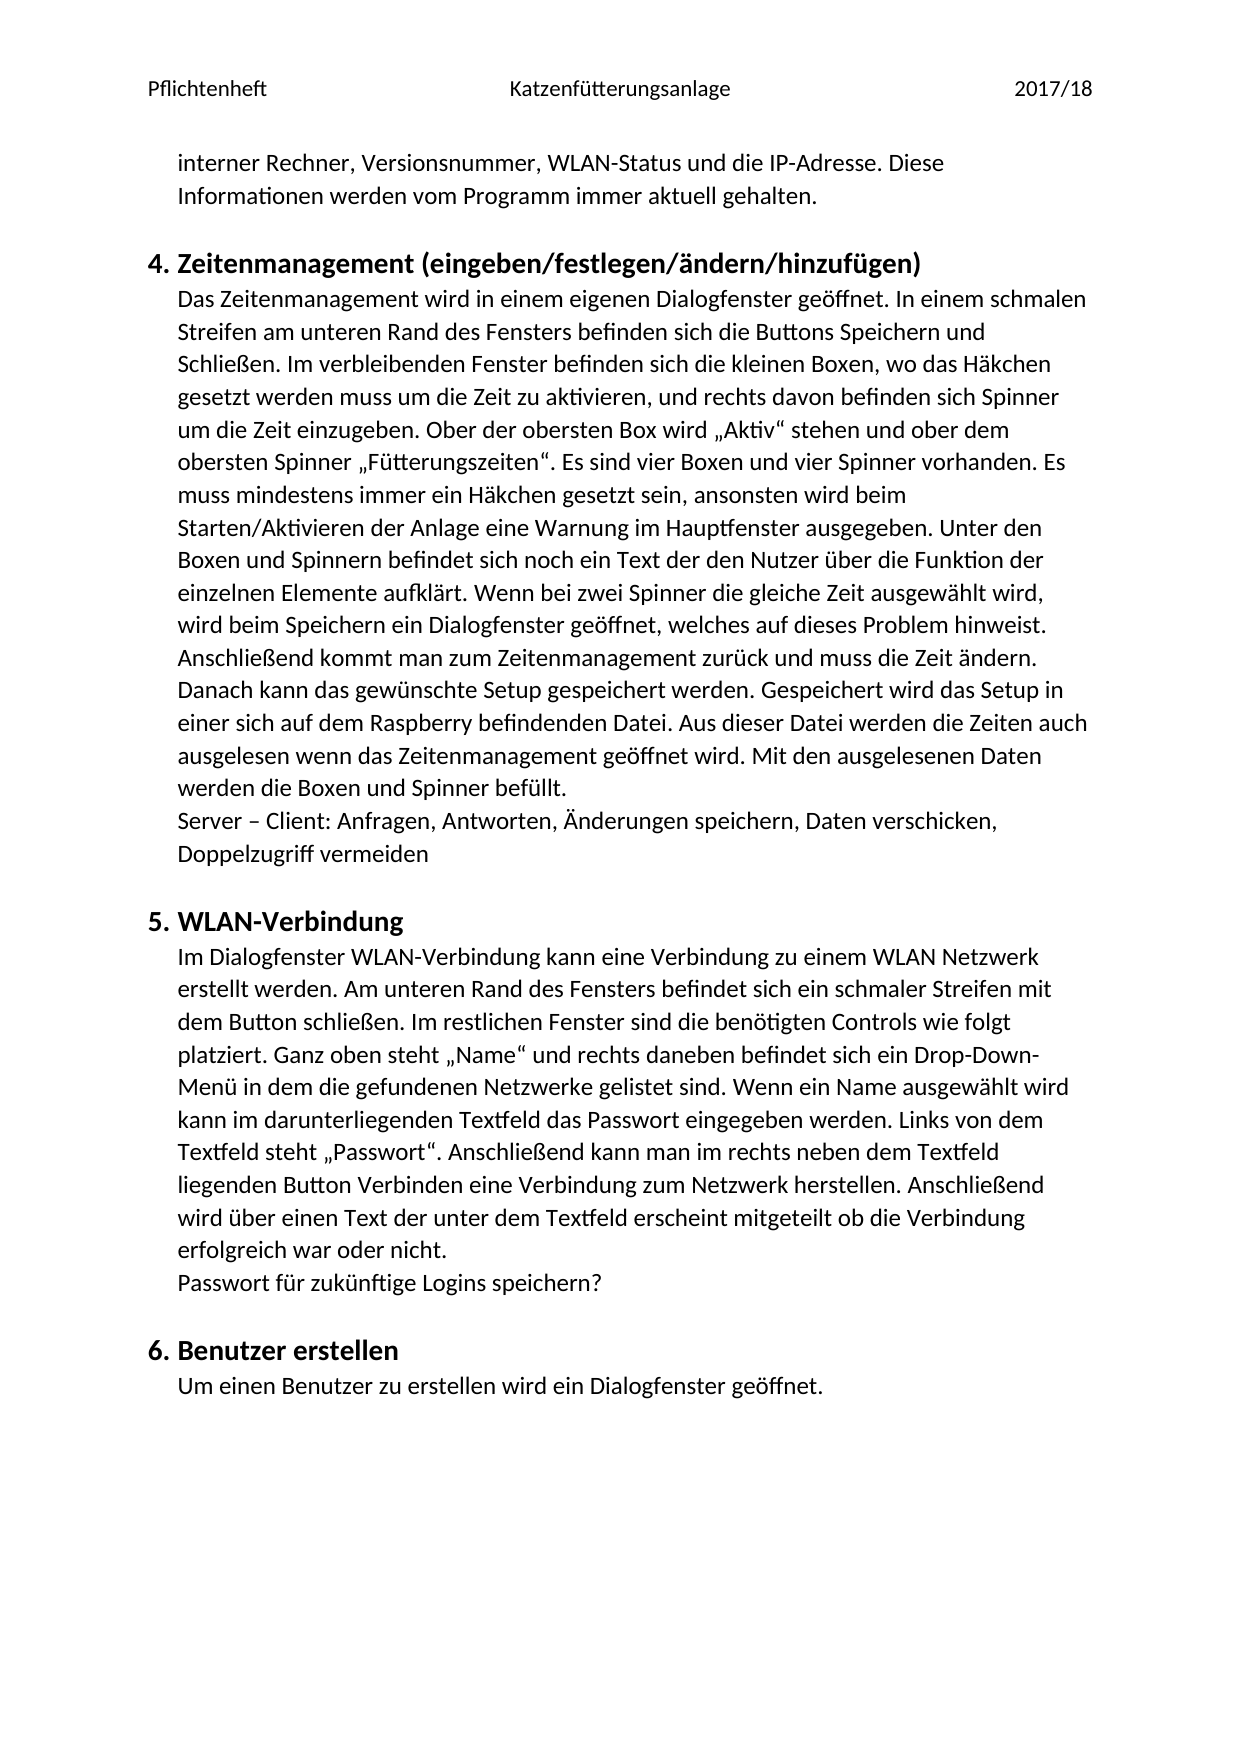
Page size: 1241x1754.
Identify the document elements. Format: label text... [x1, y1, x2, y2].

list Zeitenmanagement (eingeben/festlegen/ändern/hinzufügen) [148, 245, 1093, 281]
list Server – Client: Anfragen, Antworten, Änderungen speichern, Daten verschicken, Doppelzugriff vermeiden [177, 805, 1093, 868]
list Das Zeitenmanagement wird in einem eigenen Dialogfenster geöffnet. In einem schmalen Streifen am unteren Rand des Fensters befinden sich die Buttons Speichern und Schließen. Im verbleibenden Fenster befinden sich die kleinen Boxen, wo das Häkchen gesetzt werden muss um die Zeit zu aktivieren, und rechts davon befinden sich Spinner um die Zeit einzugeben. Ober der obersten Box wird „Aktiv“ stehen und ober dem obersten Spinner „Fütterungszeiten“. Es sind vier Boxen und vier Spinner vorhanden. Es muss mindestens immer ein Häkchen gesetzt sein, ansonsten wird beim Starten/Aktivieren der Anlage eine Warnung im Hauptfenster ausgegeben. Unter den Boxen und Spinnern befindet sich noch ein Text der den Nutzer über die Funktion der einzelnen Elemente aufklärt. Wenn bei zwei Spinner die gleiche Zeit ausgewählt wird, wird beim Speichern ein Dialogfenster geöffnet, welches auf dieses Problem hinweist. Anschließend kommt man zum Zeitenmanagement zurück und muss die Zeit ändern. [177, 283, 1093, 673]
list Danach kann das gewünschte Setup gespeichert werden. Gespeichert wird das Setup in einer sich auf dem Raspberry befindenden Datei. Aus dieser Datei werden die Zeiten auch ausgelesen wenn das Zeitenmanagement geöffnet wird. Mit den ausgelesenen Daten werden die Boxen und Spinner befüllt. [177, 675, 1093, 803]
list Passwort für zukünftige Logins speichern? [177, 1267, 1093, 1297]
list Benutzer erstellen [148, 1332, 1093, 1368]
text Um einen Benutzer zu erstellen wird ein Dialogfenster geöffnet. [177, 1370, 1093, 1401]
list interner Rechner, Versionsnummer, WLAN-Status und die IP-Adresse. Diese Informationen werden vom Programm immer aktuell gehalten. [177, 148, 1093, 211]
list WLAN-Verbindung [148, 903, 1093, 938]
list Im Dialogfenster WLAN-Verbindung kann eine Verbindung zu einem WLAN Netzwerk erstellt werden. Am unteren Rand des Fensters befindet sich ein schmaler Streifen mit dem Button schließen. Im restlichen Fenster sind die benötigten Controls wie folgt platziert. Ganz oben steht „Name“ und rechts daneben befindet sich ein Drop-Down-Menü in dem die gefundenen Netzwerke gelistet sind. Wenn ein Name ausgewählt wird kann im darunterliegenden Textfeld das Passwort eingegeben werden. Links von dem Textfeld steht „Passwort“. Anschließend kann man im rechts neben dem Textfeld liegenden Button Verbinden eine Verbindung zum Netzwerk herstellen. Anschließend wird über einen Text der unter dem Textfeld erscheint mitgeteilt ob die Verbindung erfolgreich war oder nicht. [177, 941, 1093, 1265]
